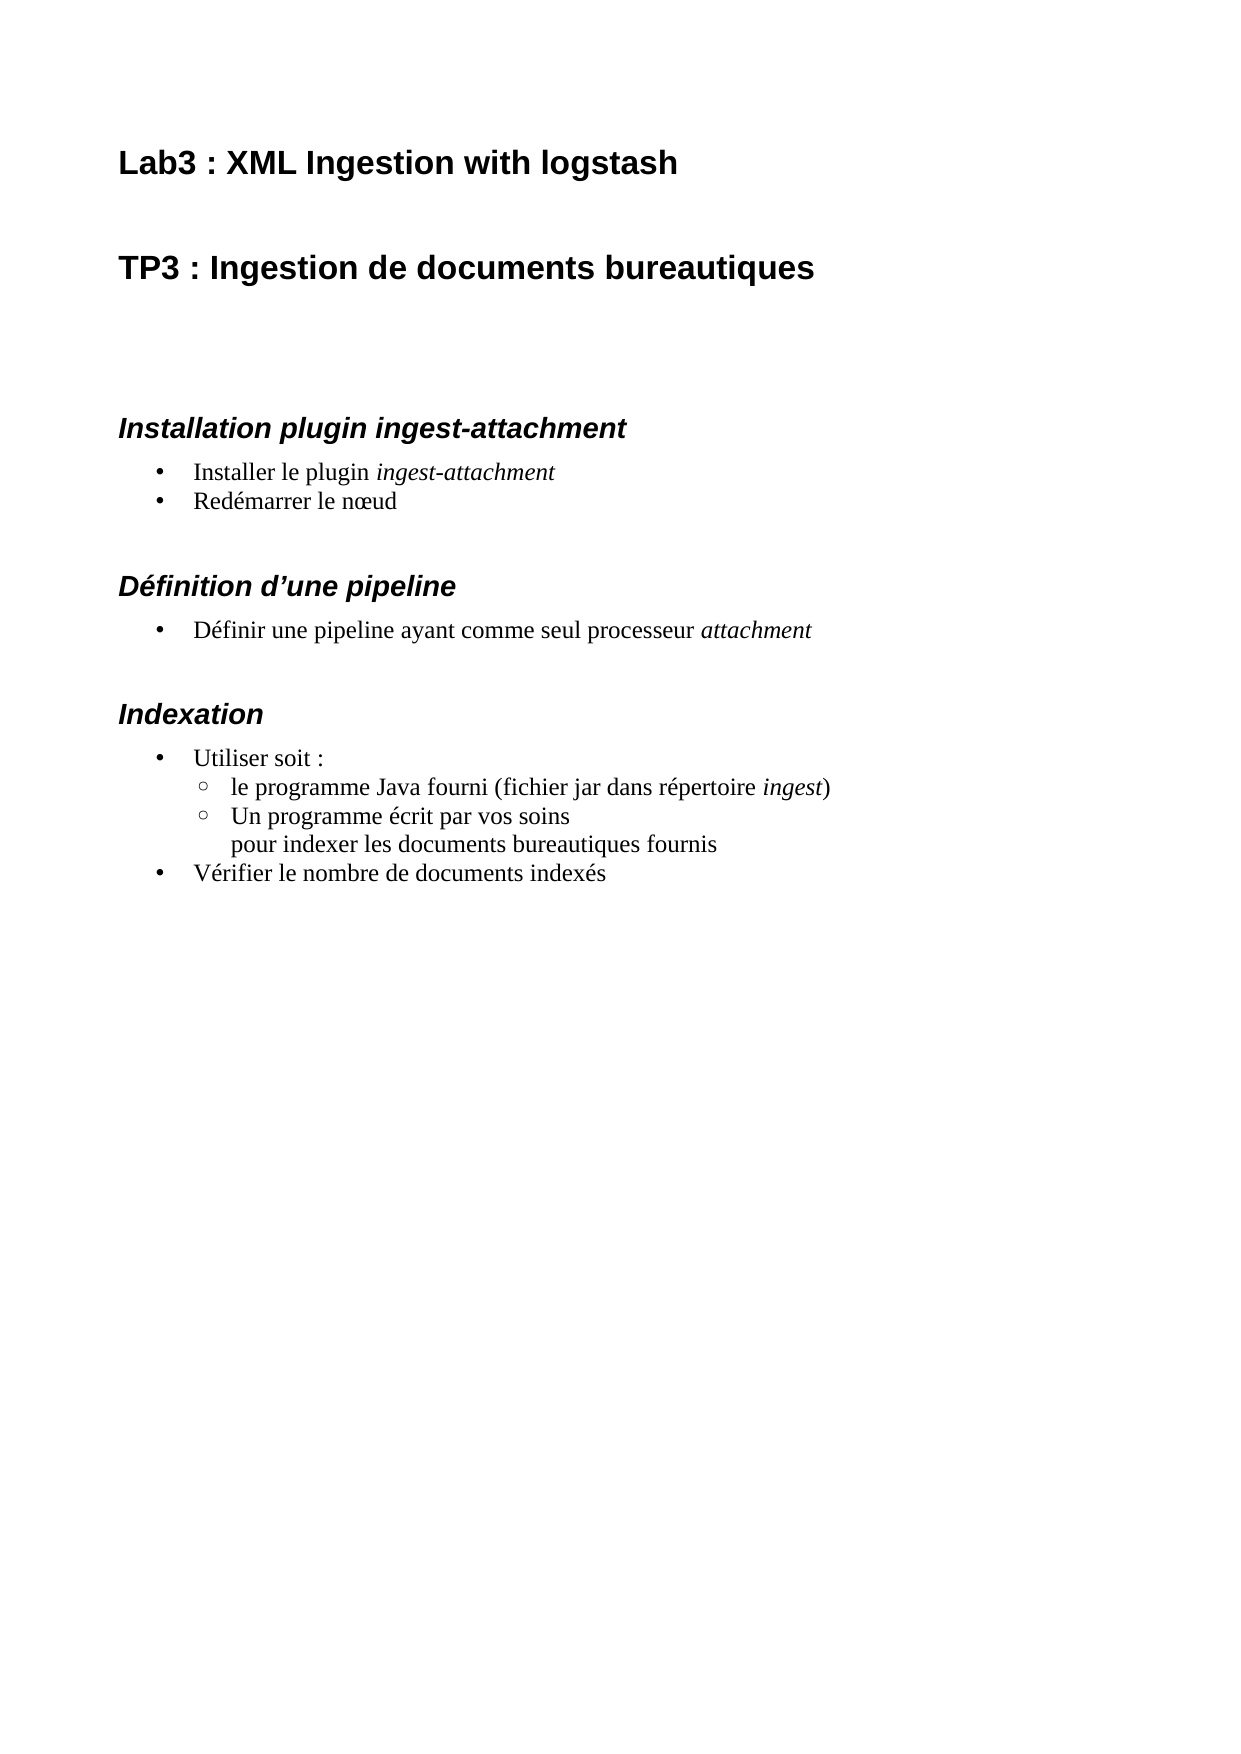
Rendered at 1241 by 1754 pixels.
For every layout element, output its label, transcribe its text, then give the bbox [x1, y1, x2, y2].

list Un programme écrit par vos soins pour indexer les documents bureautiques fournis [193, 801, 1122, 858]
list Définir une pipeline ayant comme seul processeur attachment [156, 615, 1122, 643]
list Utiliser soit : [156, 743, 1122, 772]
subtitle TP3 : Ingestion de documents bureautiques [118, 248, 1122, 287]
list Redémarrer le nœud [156, 486, 1122, 515]
list le programme Java fourni (fichier jar dans répertoire ingest) [193, 772, 1122, 801]
list Installer le plugin ingest-attachment [156, 457, 1122, 486]
subtitle Indexation [118, 697, 1122, 731]
subtitle Lab3 : XML Ingestion with logstash [118, 143, 1122, 182]
subtitle Définition d’une pipeline [118, 569, 1122, 602]
list Vérifier le nombre de documents indexés [156, 858, 1122, 887]
subtitle Installation plugin ingest-attachment [118, 411, 1122, 445]
